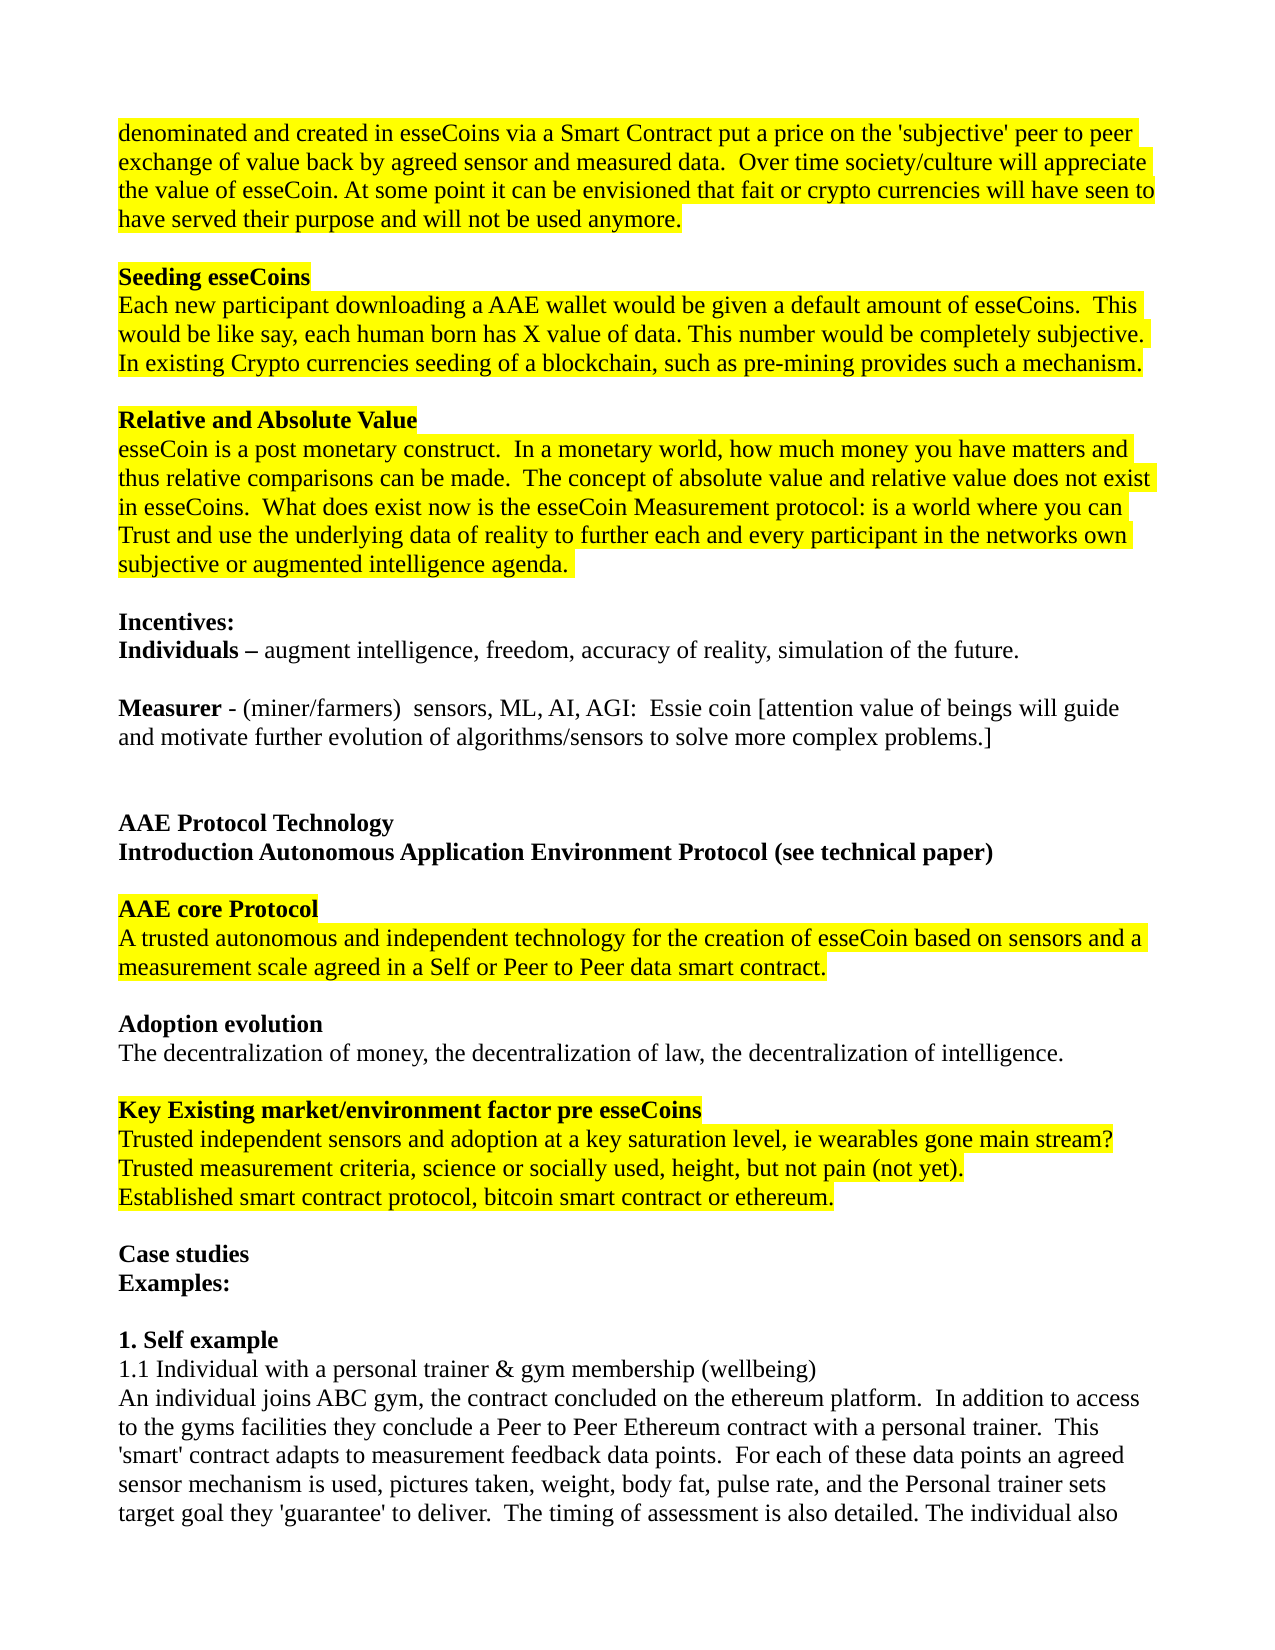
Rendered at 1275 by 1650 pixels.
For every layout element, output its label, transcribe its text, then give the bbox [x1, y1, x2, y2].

text Measurer - (miner/farmers) sensors, ML, AI, AGI: Essie coin [attention value of beings will guide and motivate further evolution of algorithms/sensors to solve more complex problems.] [118, 693, 1157, 751]
text Case studies [118, 1239, 1157, 1268]
text Incentives: [118, 607, 1157, 636]
text Individuals – augment intelligence, freedom, accuracy of reality, simulation of the future. [118, 636, 1157, 664]
text An individual joins ABC gym, the contract concluded on the ethereum platform. In addition to access to the gyms facilities they conclude a Peer to Peer Ethereum contract with a personal trainer. This 'smart' contract adapts to measurement feedback data points. For each of these data points an agreed sensor mechanism is used, pictures taken, weight, body fat, pulse rate, and the Personal trainer sets target goal they 'guarantee' to deliver. The timing of assessment is also detailed. The individual also [118, 1383, 1157, 1527]
text Trusted independent sensors and adoption at a key saturation level, ie wearables gone main stream? [118, 1124, 1157, 1153]
text AAE Protocol Technology [118, 808, 1157, 837]
text Introduction Autonomous Application Environment Protocol (see technical paper) [118, 837, 1157, 866]
text The decentralization of money, the decentralization of law, the decentralization of intelligence. [118, 1038, 1157, 1067]
text Trusted measurement criteria, science or socially used, height, but not pain (not yet). [118, 1153, 1157, 1182]
text AAE core Protocol [118, 894, 1157, 923]
text Established smart contract protocol, bitcoin smart contract or ethereum. [118, 1182, 1157, 1211]
text 1.1 Individual with a personal trainer & gym membership (wellbeing) [118, 1354, 1157, 1383]
text Relative and Absolute Value [118, 406, 1157, 434]
text Key Existing market/environment factor pre esseCoins [118, 1096, 1157, 1124]
text denominated and created in esseCoins via a Smart Contract put a price on the 'subjective' peer to peer exchange of value back by agreed sensor and measured data. Over time society/culture will appreciate the value of esseCoin. At some point it can be envisioned that fait or crypto currencies will have seen to have served their purpose and will not be used anymore. [118, 118, 1157, 233]
text 1. Self example [118, 1326, 1157, 1354]
text A trusted autonomous and independent technology for the creation of esseCoin based on sensors and a measurement scale agreed in a Self or Peer to Peer data smart contract. [118, 923, 1157, 981]
text Examples: [118, 1268, 1157, 1297]
text Seeding esseCoins [118, 262, 1157, 291]
text esseCoin is a post monetary construct. In a monetary world, how much money you have matters and thus relative comparisons can be made. The concept of absolute value and relative value does not exist in esseCoins. What does exist now is the esseCoin Measurement protocol: is a world where you can Trust and use the underlying data of reality to further each and every participant in the networks own subjective or augmented intelligence agenda. [118, 434, 1157, 578]
text Each new participant downloading a AAE wallet would be given a default amount of esseCoins. This would be like say, each human born has X value of data. This number would be completely subjective. In existing Crypto currencies seeding of a blockchain, such as pre-mining provides such a mechanism. [118, 291, 1157, 377]
text Adoption evolution [118, 1009, 1157, 1038]
